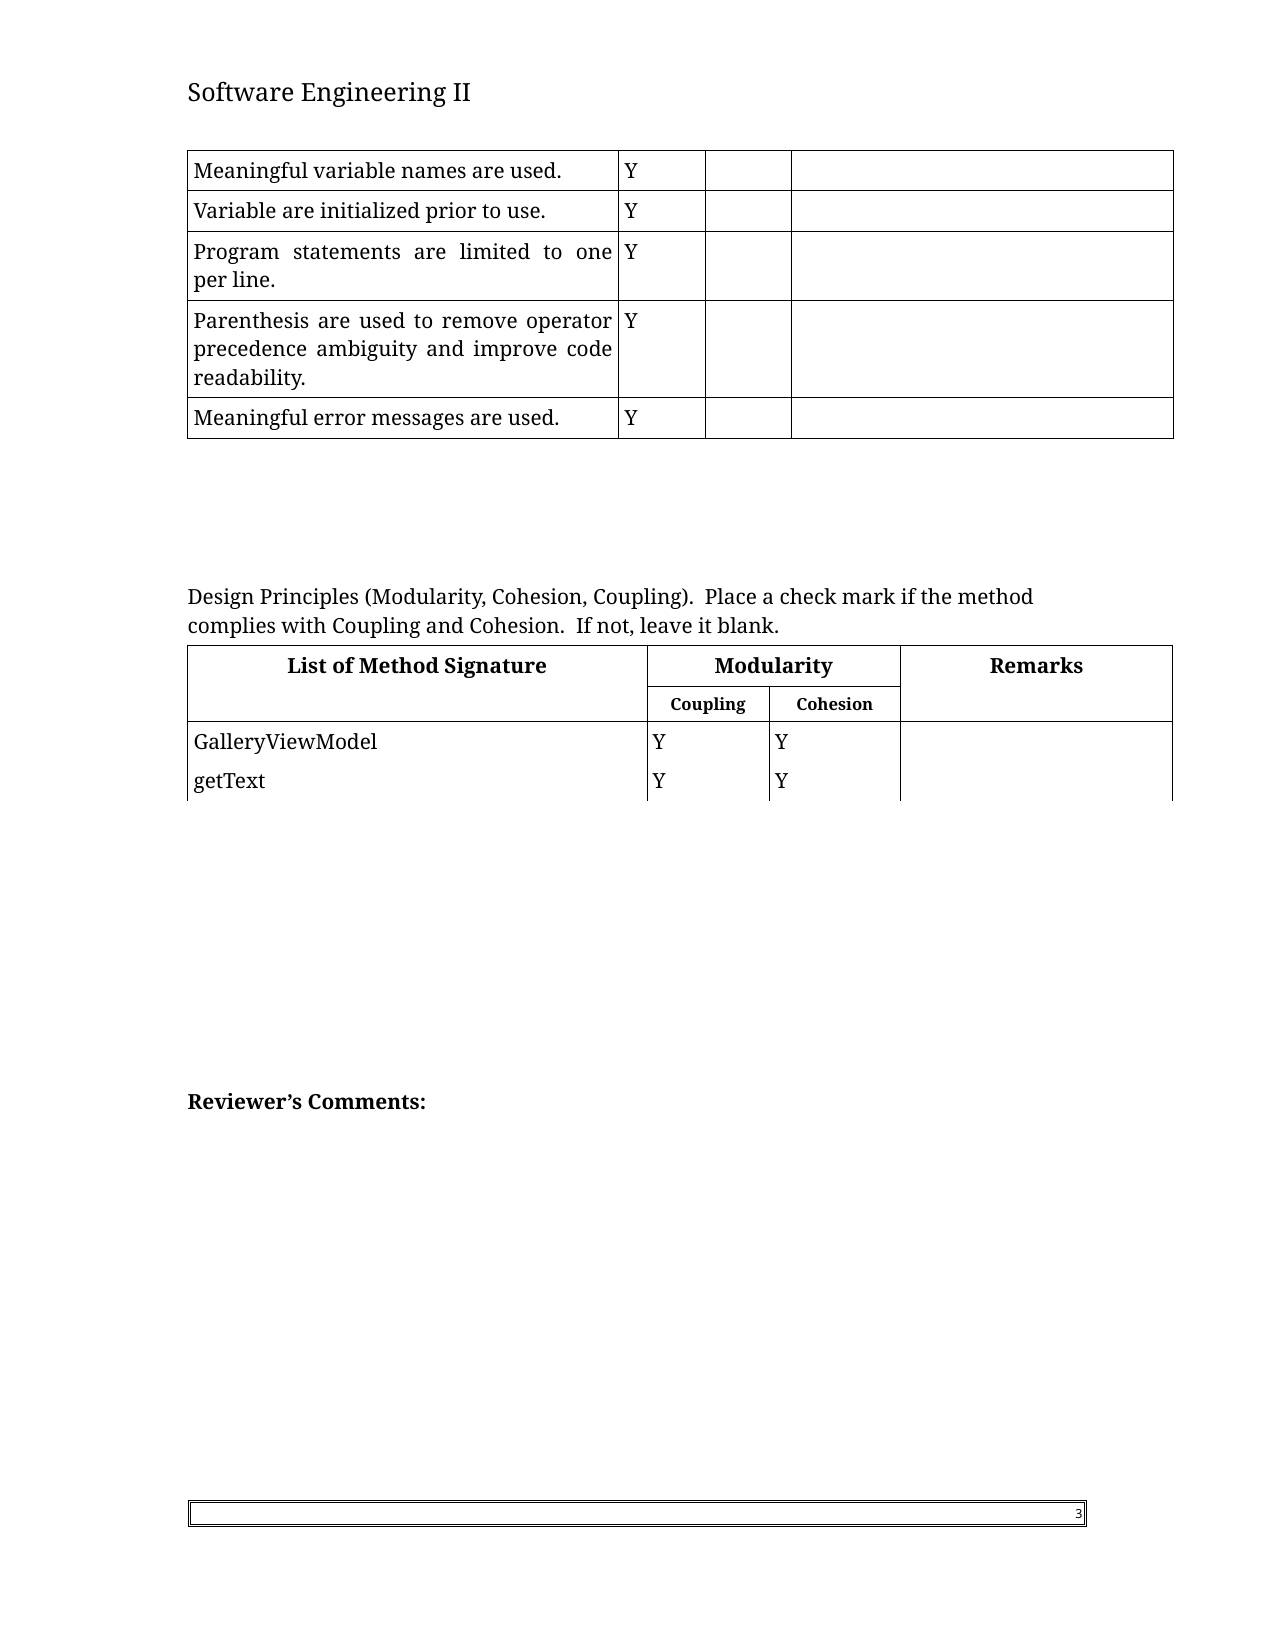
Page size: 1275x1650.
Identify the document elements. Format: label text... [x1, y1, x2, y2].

table_cell Meaningful error messages are used. [188, 398, 618, 437]
table_cell Y [770, 761, 900, 801]
table_header Remarks [901, 646, 1172, 721]
table_cell Y [619, 301, 705, 397]
table_cell [901, 722, 1172, 761]
subtitle Design Principles (Modularity, Cohesion, Coupling). Place a check mark if the method complies with Coupling and Cohesion. If not, leave it blank. [187, 582, 1087, 639]
table_cell [792, 232, 1173, 300]
table_cell Parenthesis are used to remove operator precedence ambiguity and improve code readability. [188, 301, 618, 397]
table_cell [901, 761, 1172, 801]
table_cell [706, 151, 791, 190]
table_cell getText [188, 761, 647, 801]
table_cell Coupling [648, 687, 769, 721]
table_cell Y [619, 232, 705, 300]
table_cell [792, 301, 1173, 397]
table_cell [706, 191, 791, 231]
table_cell Y [770, 722, 900, 761]
table_cell [706, 398, 791, 437]
table_cell Y [648, 761, 769, 801]
table_cell Cohesion [770, 687, 900, 721]
table_header List of Method Signature [188, 646, 647, 721]
table_cell Variable are initialized prior to use. [188, 191, 618, 231]
table_cell Y [619, 398, 705, 437]
subtitle Reviewer’s Comments: [187, 1087, 1087, 1144]
table_header Modularity [648, 646, 900, 686]
table_cell [792, 151, 1173, 190]
table_cell [706, 232, 791, 300]
table_cell GalleryViewModel [188, 722, 647, 761]
table_cell Y [619, 151, 705, 190]
table_cell [792, 398, 1173, 437]
table_cell Meaningful variable names are used. [188, 151, 618, 190]
table_cell Program statements are limited to one per line. [188, 232, 618, 300]
table_cell [792, 191, 1173, 231]
table_cell [706, 301, 791, 397]
table_cell Y [648, 722, 769, 761]
table_cell Y [619, 191, 705, 231]
